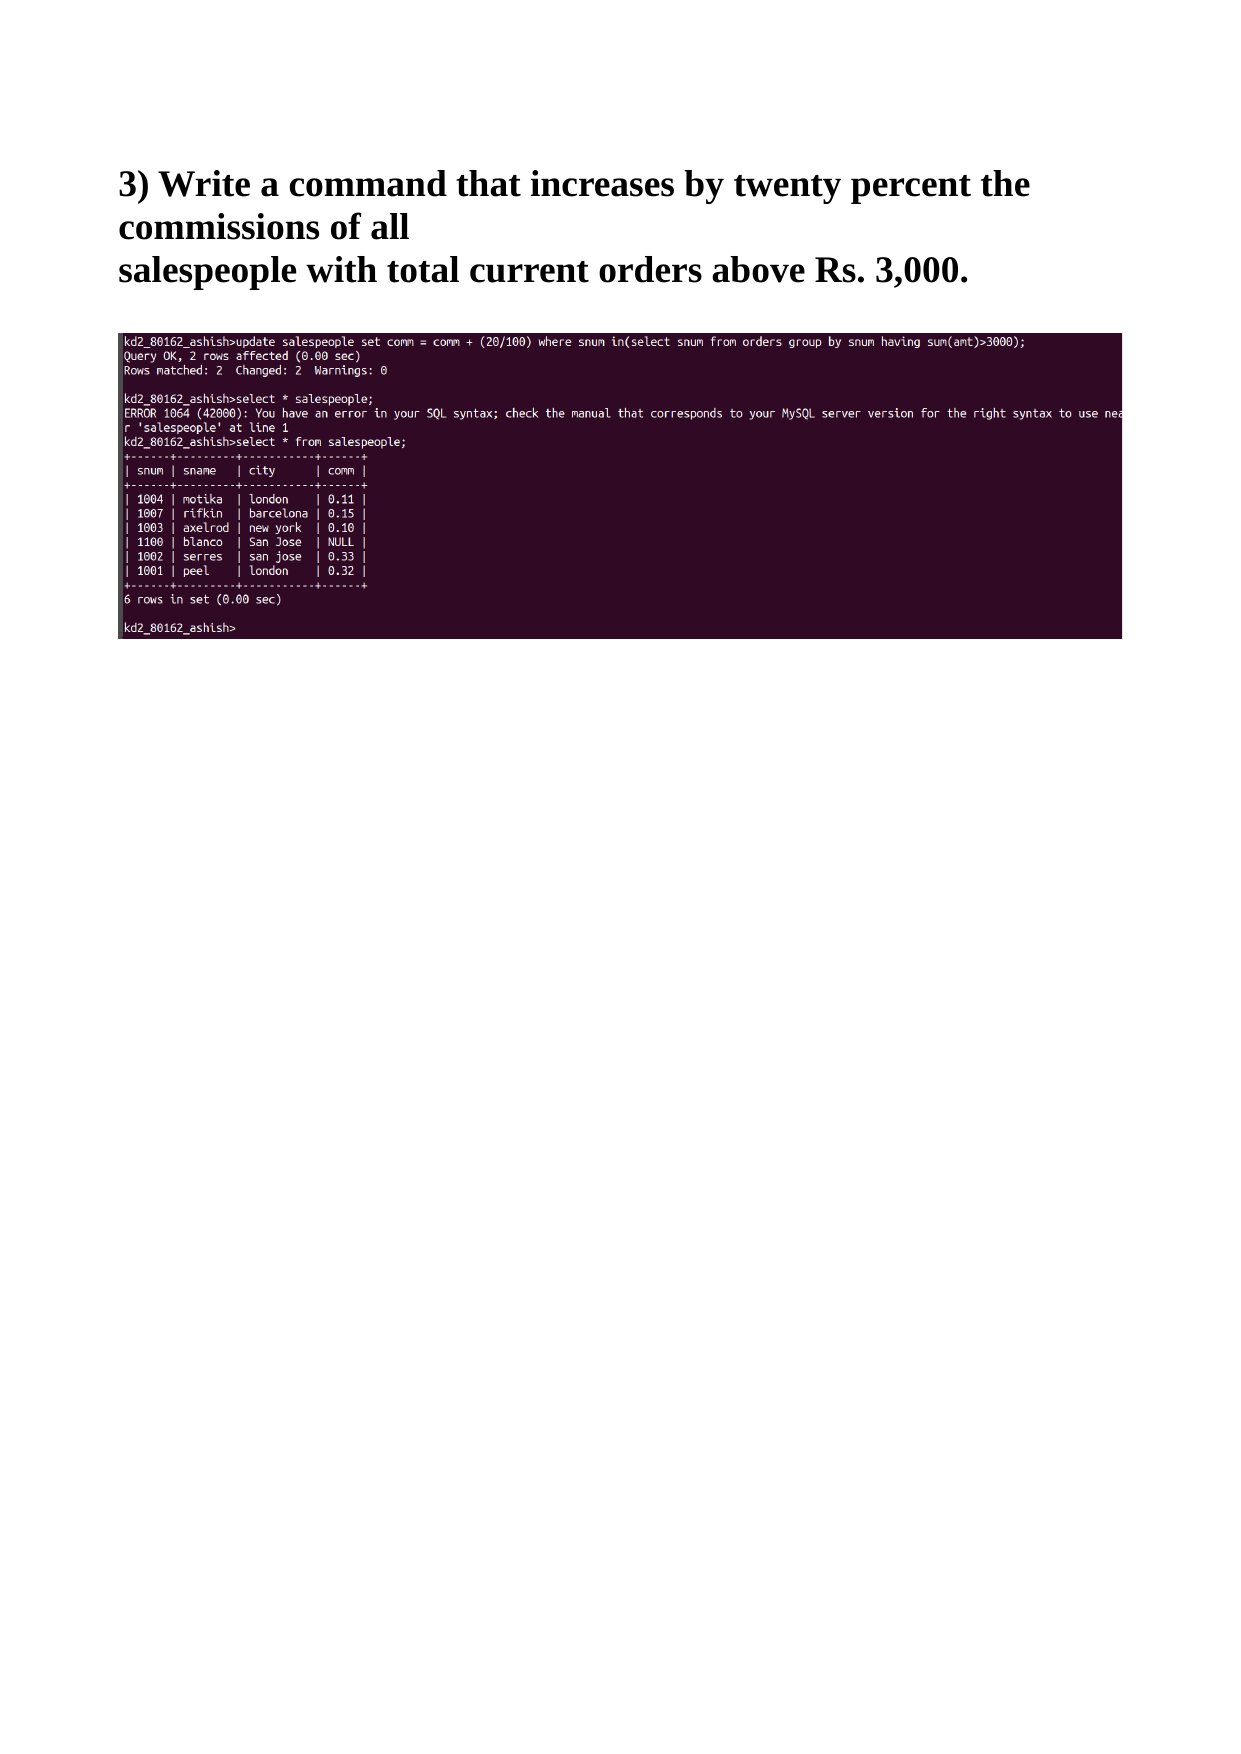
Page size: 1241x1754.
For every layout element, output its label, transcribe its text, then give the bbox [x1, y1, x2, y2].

picture [118, 333, 1123, 639]
text 3) Write a command that increases by twenty percent the commissions of all salespeople with total current orders above Rs. 3,000. [118, 161, 1122, 291]
